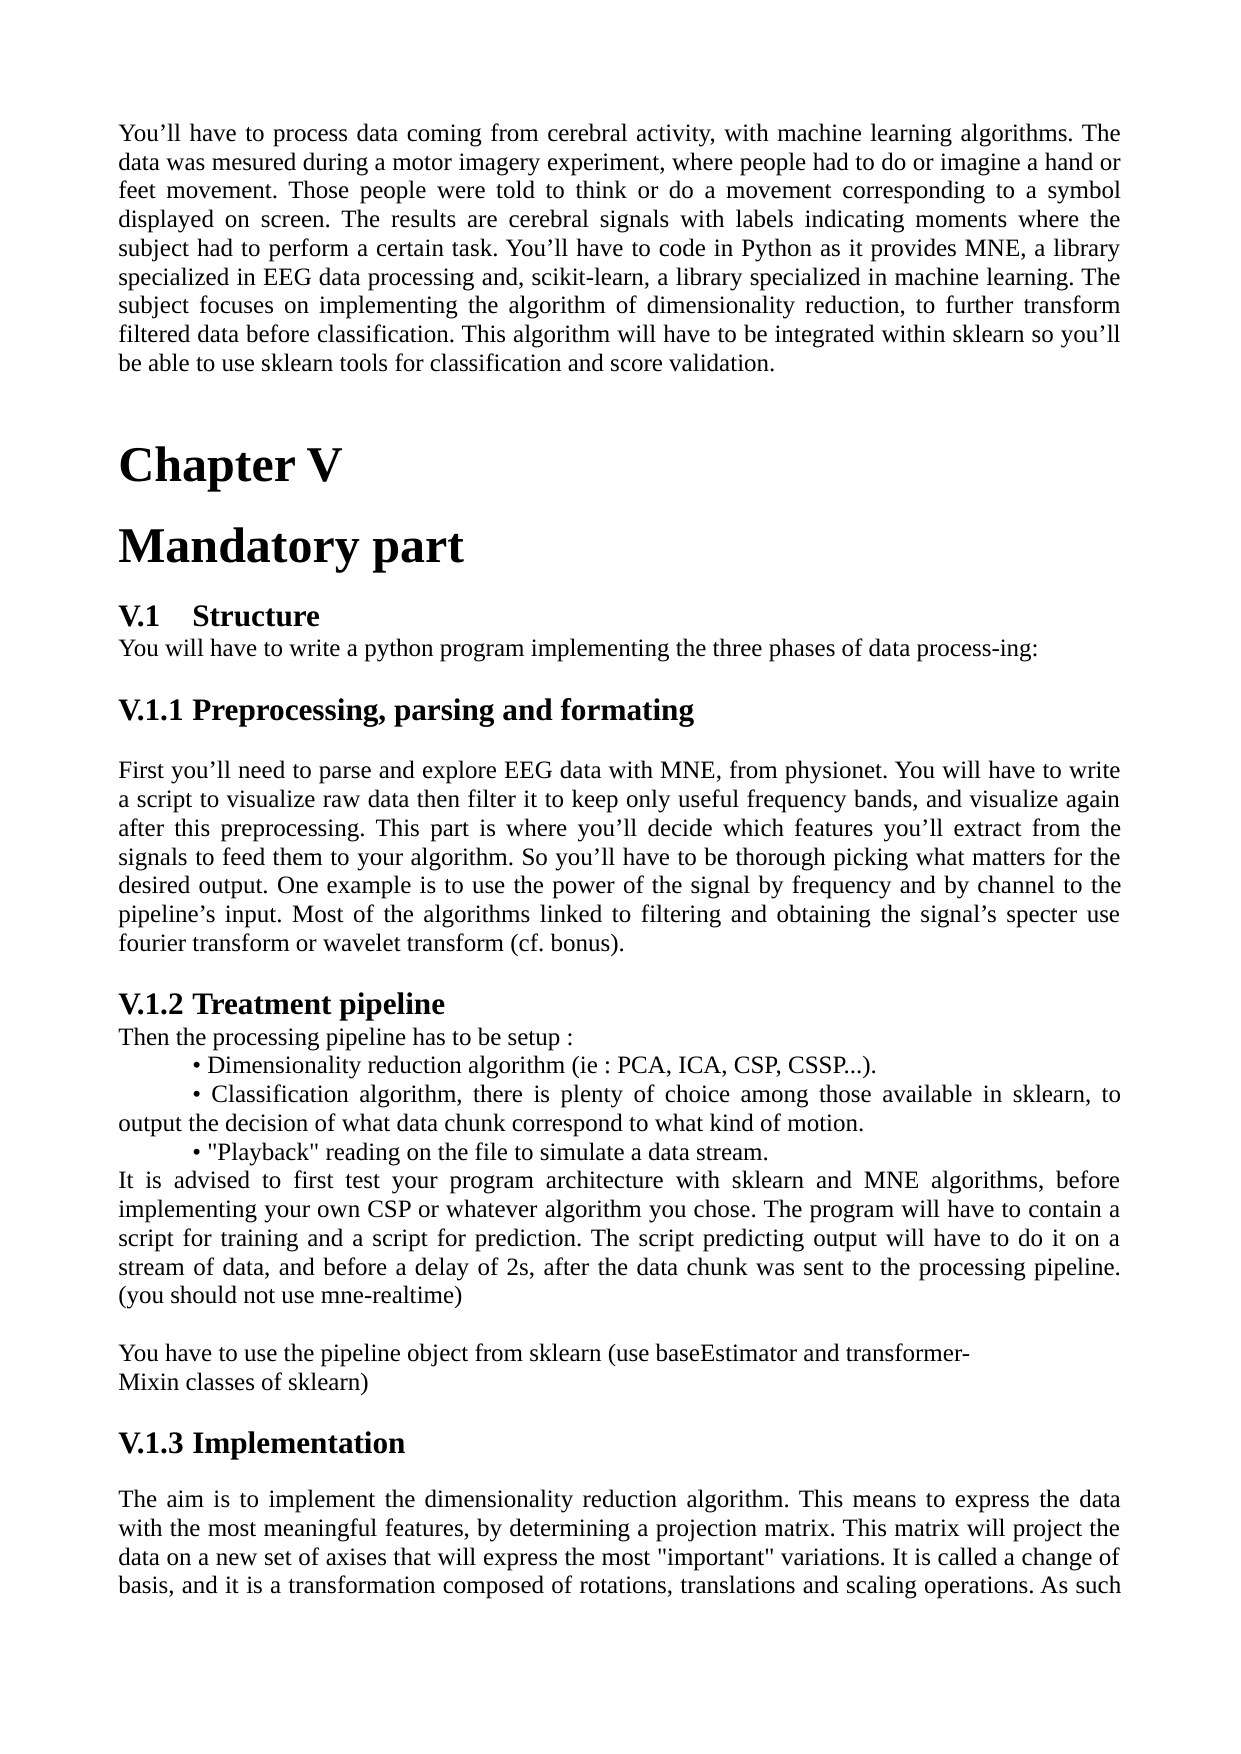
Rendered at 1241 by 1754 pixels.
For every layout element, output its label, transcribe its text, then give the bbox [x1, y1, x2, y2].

text • Dimensionality reduction algorithm (ie : PCA, ICA, CSP, CSSP...). [118, 1050, 1122, 1079]
text V.1.2 Treatment pipeline [118, 986, 1122, 1022]
text Chapter V [118, 434, 1122, 492]
text First you’ll need to parse and explore EEG data with MNE, from physionet. You will have to write a script to visualize raw data then filter it to keep only useful frequency bands, and visualize again after this preprocessing. This part is where you’ll decide which features you’ll extract from the signals to feed them to your algorithm. So you’ll have to be thorough picking what matters for the desired output. One example is to use the power of the signal by frequency and by channel to the pipeline’s input. Most of the algorithms linked to filtering and obtaining the signal’s specter use fourier transform or wavelet transform (cf. bonus). [118, 756, 1122, 957]
text Then the processing pipeline has to be setup : [118, 1022, 1122, 1050]
text • Classification algorithm, there is plenty of choice among those available in sklearn, to output the decision of what data chunk correspond to what kind of motion. [118, 1079, 1122, 1137]
text Mandatory part [118, 516, 1122, 573]
text It is advised to first test your program architecture with sklearn and MNE algorithms, before implementing your own CSP or whatever algorithm you chose. The program will have to contain a script for training and a script for prediction. The script predicting output will have to do it on a stream of data, and before a delay of 2s, after the data chunk was sent to the processing pipeline. (you should not use mne-realtime) [118, 1165, 1122, 1309]
text You’ll have to process data coming from cerebral activity, with machine learning algorithms. The data was mesured during a motor imagery experiment, where people had to do or imagine a hand or feet movement. Those people were told to think or do a movement corresponding to a symbol displayed on screen. The results are cerebral signals with labels indicating moments where the subject had to perform a certain task. You’ll have to code in Python as it provides MNE, a library specialized in EEG data processing and, scikit-learn, a library specialized in machine learning. The subject focuses on implementing the algorithm of dimensionality reduction, to further transform filtered data before classification. This algorithm will have to be integrated within sklearn so you’ll be able to use sklearn tools for classification and score validation. [118, 118, 1122, 377]
text • "Playback" reading on the file to simulate a data stream. [118, 1137, 1122, 1165]
text Mixin classes of sklearn) [118, 1367, 1122, 1395]
text V.1.3 Implementation [118, 1424, 1122, 1460]
text V.1.1 Preprocessing, parsing and formating [118, 691, 1122, 727]
text The aim is to implement the dimensionality reduction algorithm. This means to express the data with the most meaningful features, by determining a projection matrix. This matrix will project the data on a new set of axises that will express the most "important" variations. It is called a change of basis, and it is a transformation composed of rotations, translations and scaling operations. As such [118, 1484, 1122, 1599]
text You have to use the pipeline object from sklearn (use baseEstimator and transformer- [118, 1338, 1122, 1367]
text V.1 Structure [118, 597, 1122, 633]
text You will have to write a python program implementing the three phases of data process-ing: [118, 633, 1122, 662]
